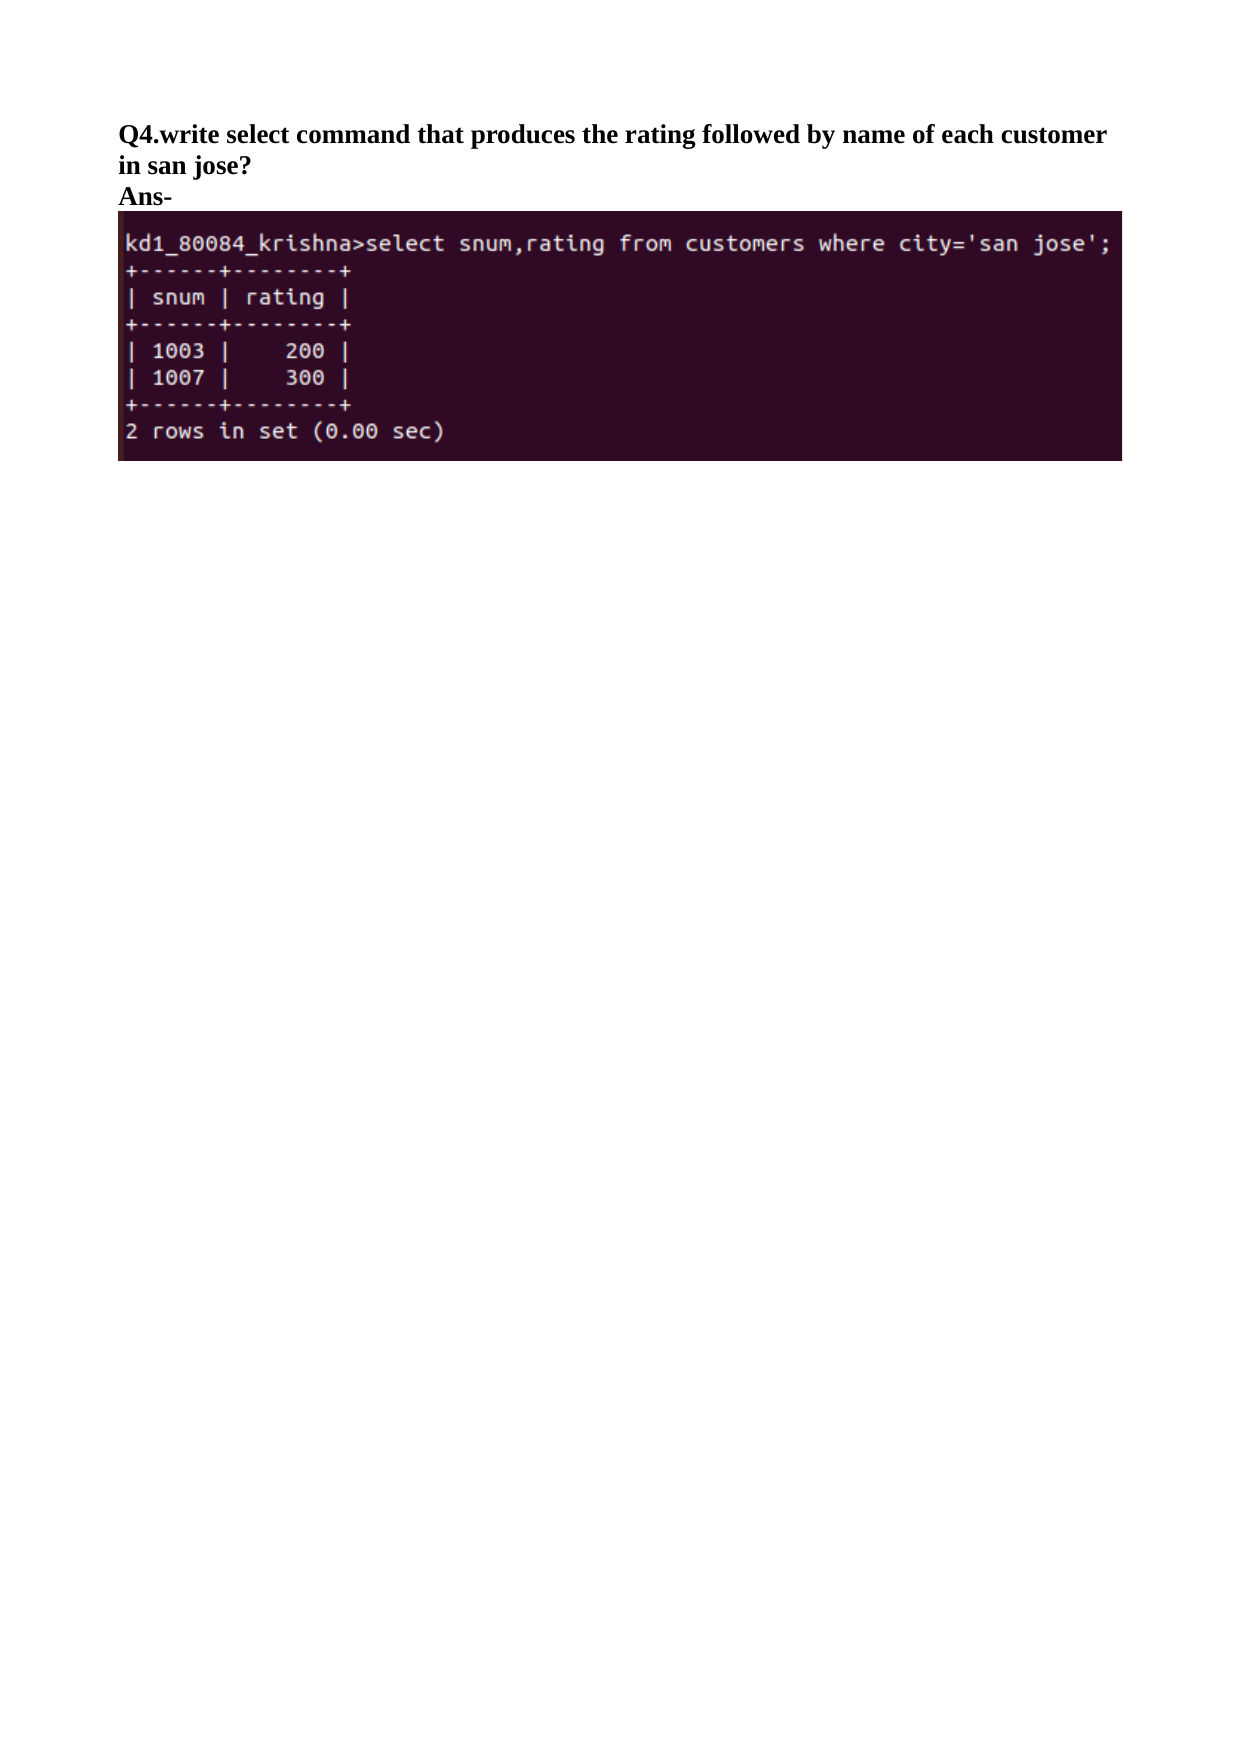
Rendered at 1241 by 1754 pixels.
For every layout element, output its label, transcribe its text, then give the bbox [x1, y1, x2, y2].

text Q4.write select command that produces the rating followed by name of each customer in san jose? [118, 118, 1122, 180]
text Ans- [118, 180, 1122, 211]
picture [118, 211, 1123, 461]
